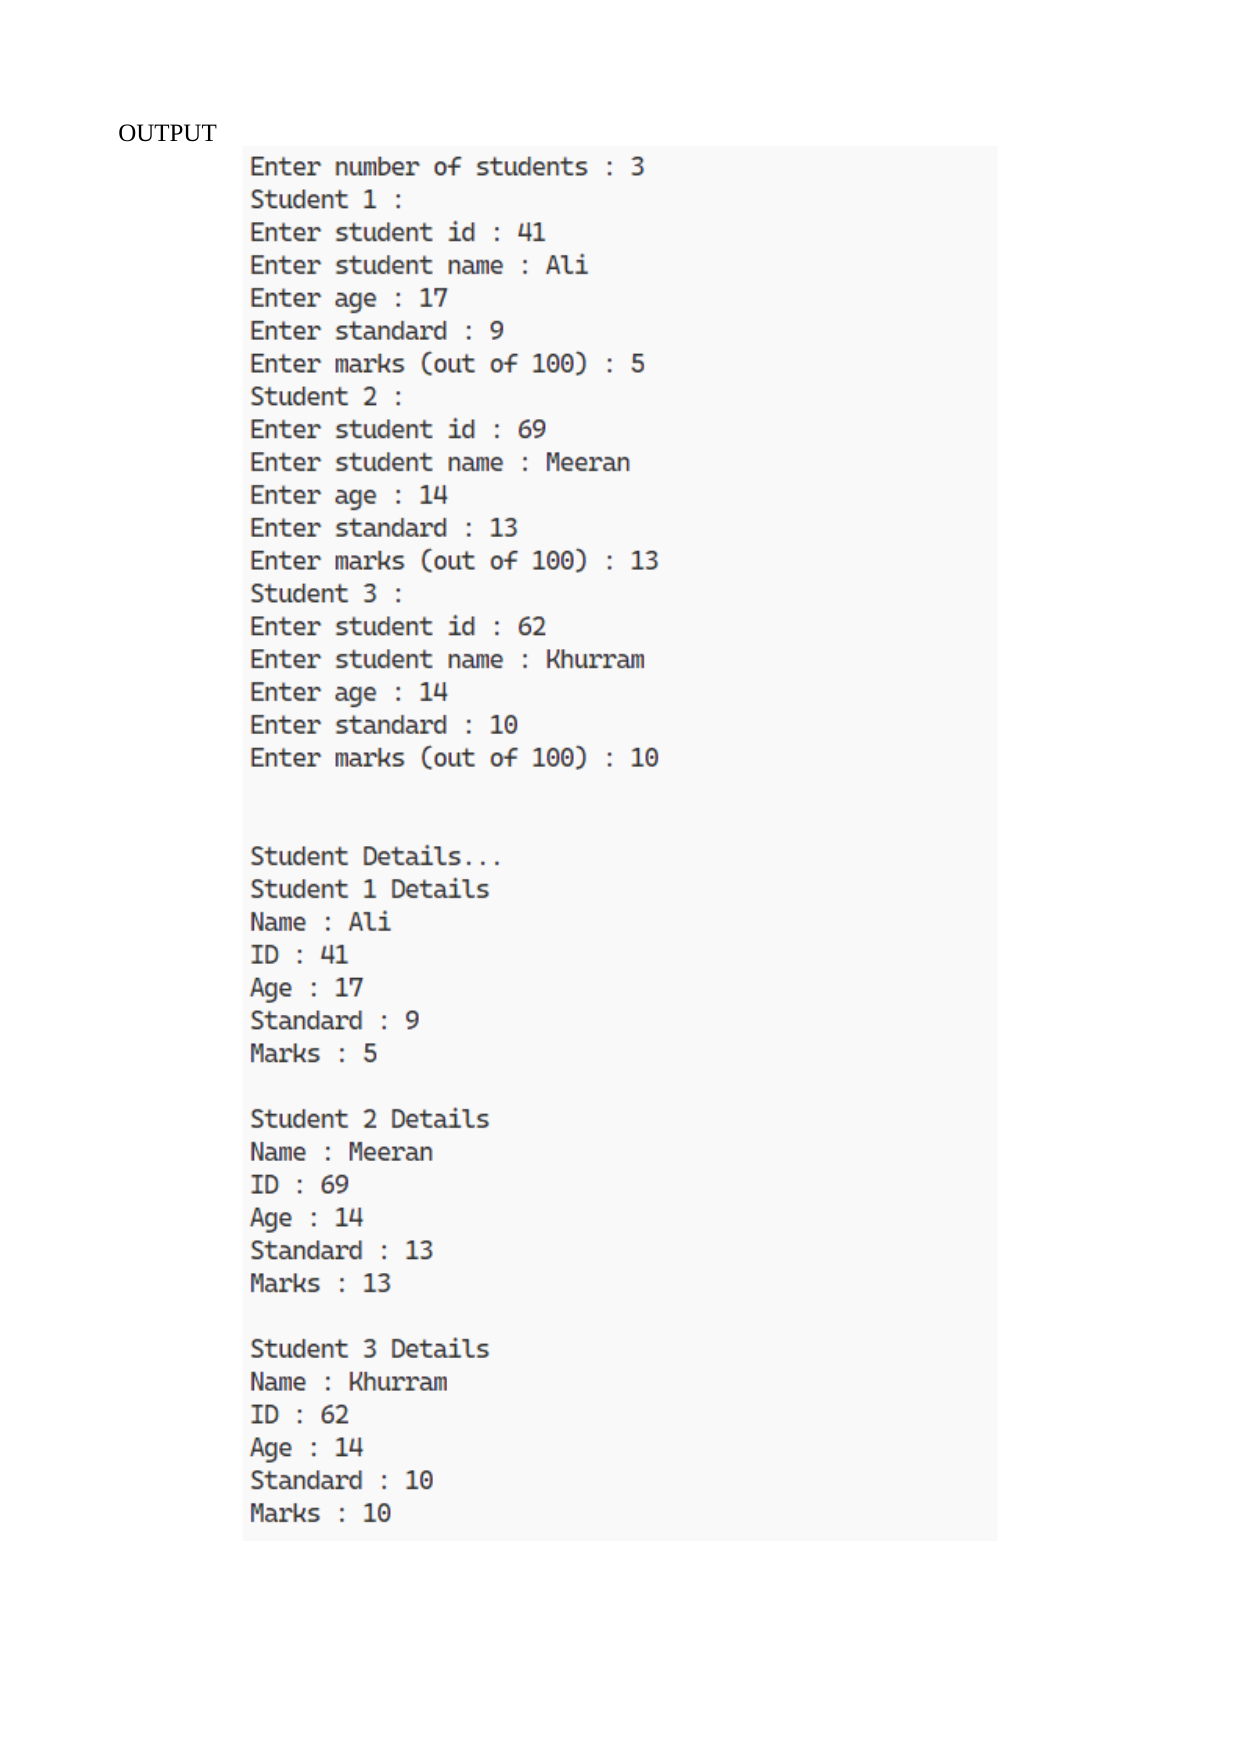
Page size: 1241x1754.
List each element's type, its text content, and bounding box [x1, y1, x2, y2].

picture [242, 146, 998, 1541]
text OUTPUT [118, 118, 1122, 147]
